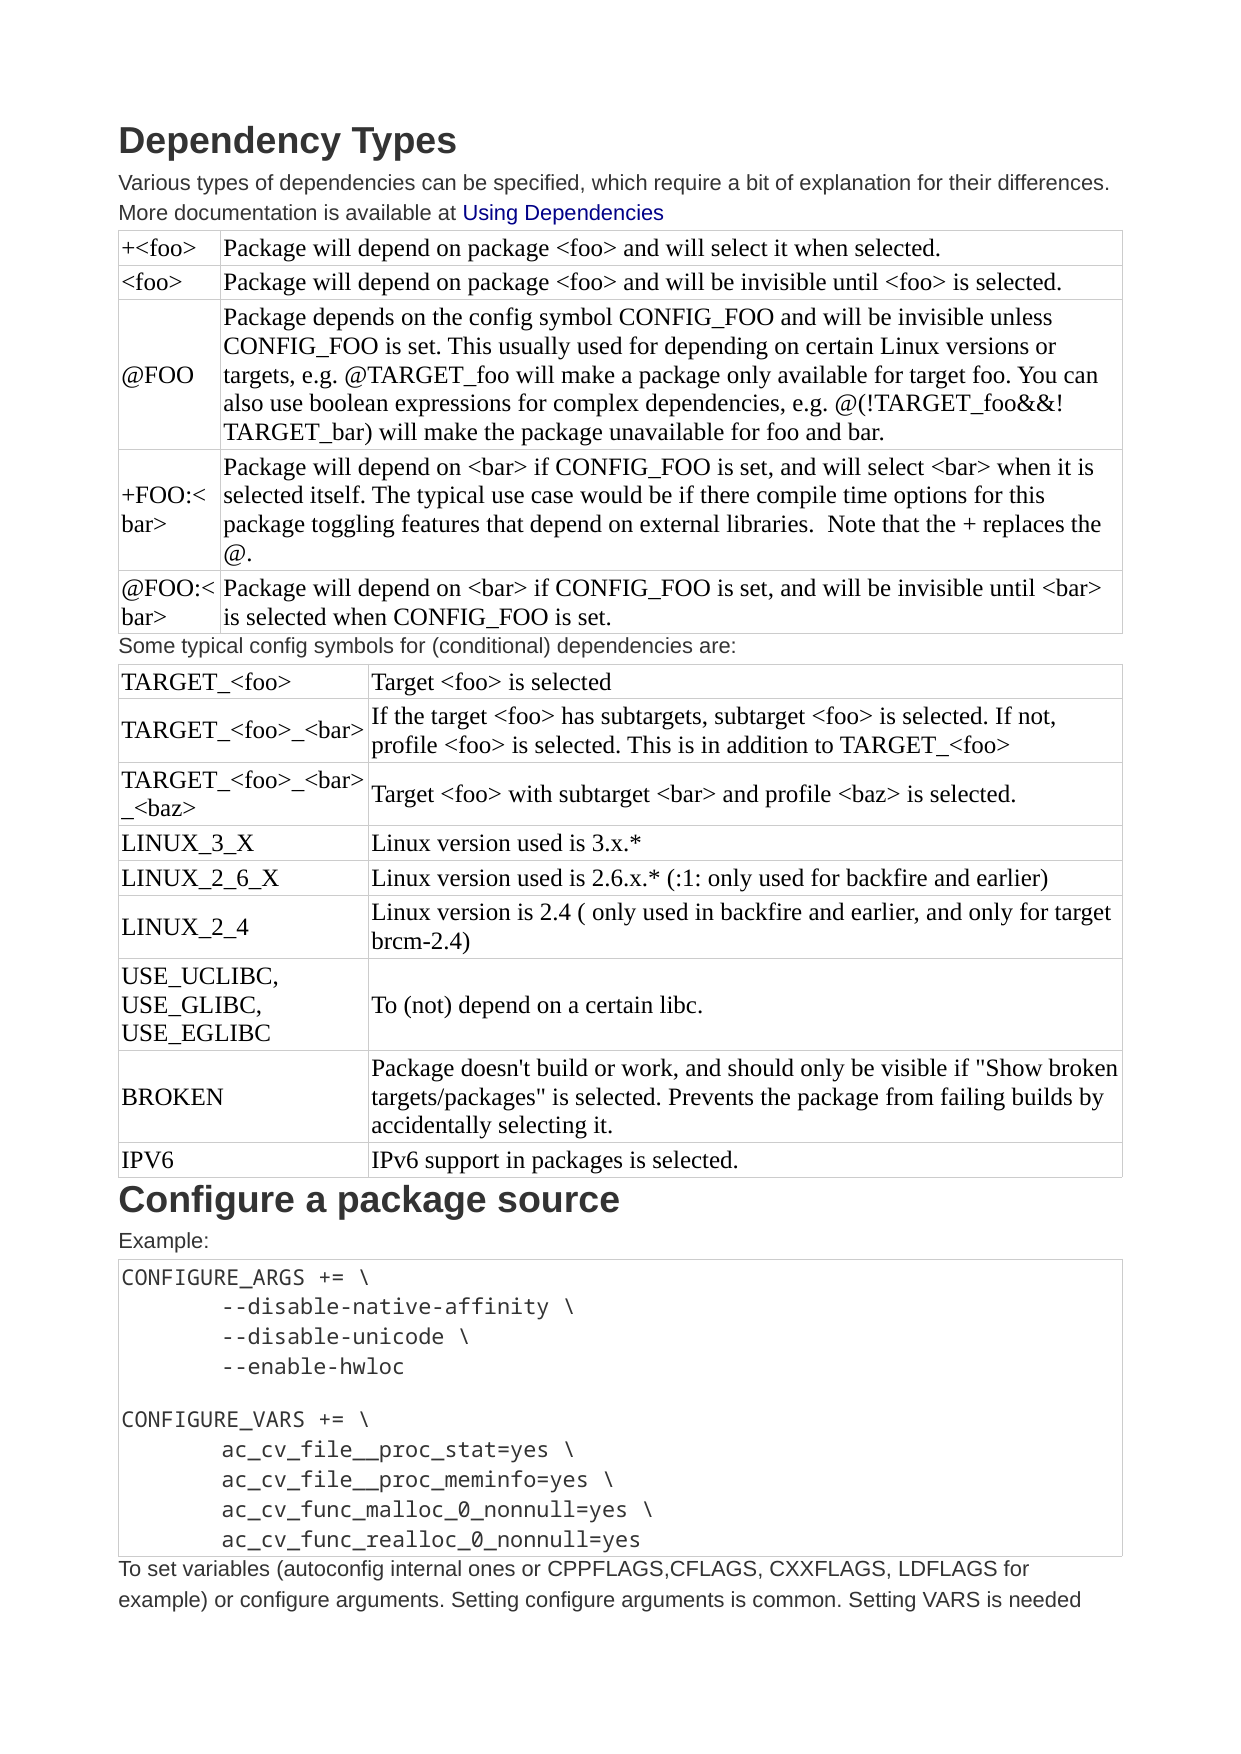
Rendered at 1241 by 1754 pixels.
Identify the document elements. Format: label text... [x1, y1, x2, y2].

text Some typical config symbols for (conditional) dependencies are: [118, 634, 1122, 658]
subtitle Dependency Types [118, 118, 1122, 161]
table_cell LINUX_2_6_X [119, 861, 368, 894]
text ac_cv_func_malloc_0_nonnull=yes \ [119, 1491, 1122, 1521]
table_cell +FOO:<bar> [119, 450, 220, 570]
text ac_cv_file__proc_meminfo=yes \ [119, 1461, 1122, 1491]
table_header Package will depend on package <foo> and will select it when selected. [221, 231, 1122, 264]
table_cell To (not) depend on a certain libc. [369, 959, 1122, 1050]
text ac_cv_func_realloc_0_nonnull=yes [119, 1521, 1122, 1556]
text --enable-hwloc [119, 1348, 1122, 1381]
table_header +<foo> [119, 231, 220, 264]
table_cell Target <foo> with subtarget <bar> and profile <baz> is selected. [369, 763, 1122, 825]
table_cell TARGET_<foo>_<bar>_<baz> [119, 763, 368, 825]
table_cell If the target <foo> has subtargets, subtarget <foo> is selected. If not, profile <foo> is selected. This is in addition to TARGET_<foo> [369, 699, 1122, 762]
table_cell IPV6 [119, 1143, 368, 1177]
table_cell <foo> [119, 266, 220, 299]
table_cell @FOO:<bar> [119, 571, 220, 633]
table_cell Linux version used is 2.6.x.* (:1: only used for backfire and earlier) [369, 861, 1122, 894]
table_cell Linux version used is 3.x.* [369, 826, 1122, 860]
text Example: [118, 1228, 1122, 1253]
text --disable-native-affinity \ [119, 1288, 1122, 1318]
table_cell IPv6 support in packages is selected. [369, 1143, 1122, 1177]
table_cell Package will depend on package <foo> and will be invisible until <foo> is selected. [221, 266, 1122, 299]
table_cell Package will depend on <bar> if CONFIG_FOO is set, and will select <bar> when it is selected itself. The typical use case would be if there compile time options for this package toggling features that depend on external libraries. Note that the + replaces the @. [221, 450, 1122, 570]
table_cell TARGET_<foo>_<bar> [119, 699, 368, 762]
table_cell Package doesn't build or work, and should only be visible if "Show broken targets/packages" is selected. Prevents the package from failing builds by accidentally selecting it. [369, 1051, 1122, 1142]
table_header Target <foo> is selected [369, 665, 1122, 698]
text To set variables (autoconfig internal ones or CPPFLAGS,CFLAGS, CXXFLAGS, LDFLAGS for example) or configure arguments. Setting configure arguments is common. Setting VARS is needed [118, 1557, 1122, 1612]
text CONFIGURE_ARGS += \ [119, 1260, 1122, 1288]
table_cell BROKEN [119, 1051, 368, 1142]
table_cell Package depends on the config symbol CONFIG_FOO and will be invisible unless CONFIG_FOO is set. This usually used for depending on certain Linux versions or targets, e.g. @TARGET_foo will make a package only available for target foo. You can also use boolean expressions for complex dependencies, e.g. @(!TARGET_foo&&!TARGET_bar) will make the package unavailable for foo and bar. [221, 300, 1122, 449]
table_header TARGET_<foo> [119, 665, 368, 698]
table_cell Linux version is 2.4 ( only used in backfire and earlier, and only for target brcm-2.4) [369, 896, 1122, 958]
subtitle Configure a package source [118, 1178, 1122, 1220]
table_cell LINUX_2_4 [119, 896, 368, 958]
text Various types of dependencies can be specified, which require a bit of explanation for their differences. More documentation is available at Using Dependencies [118, 169, 1122, 225]
table_cell USE_UCLIBC, USE_GLIBC, USE_EGLIBC [119, 959, 368, 1050]
text --disable-unicode \ [119, 1318, 1122, 1348]
table_cell LINUX_3_X [119, 826, 368, 860]
table_cell Package will depend on <bar> if CONFIG_FOO is set, and will be invisible until <bar> is selected when CONFIG_FOO is set. [221, 571, 1122, 633]
table_cell @FOO [119, 300, 220, 449]
text CONFIGURE_VARS += \ [119, 1401, 1122, 1431]
text ac_cv_file__proc_stat=yes \ [119, 1431, 1122, 1461]
